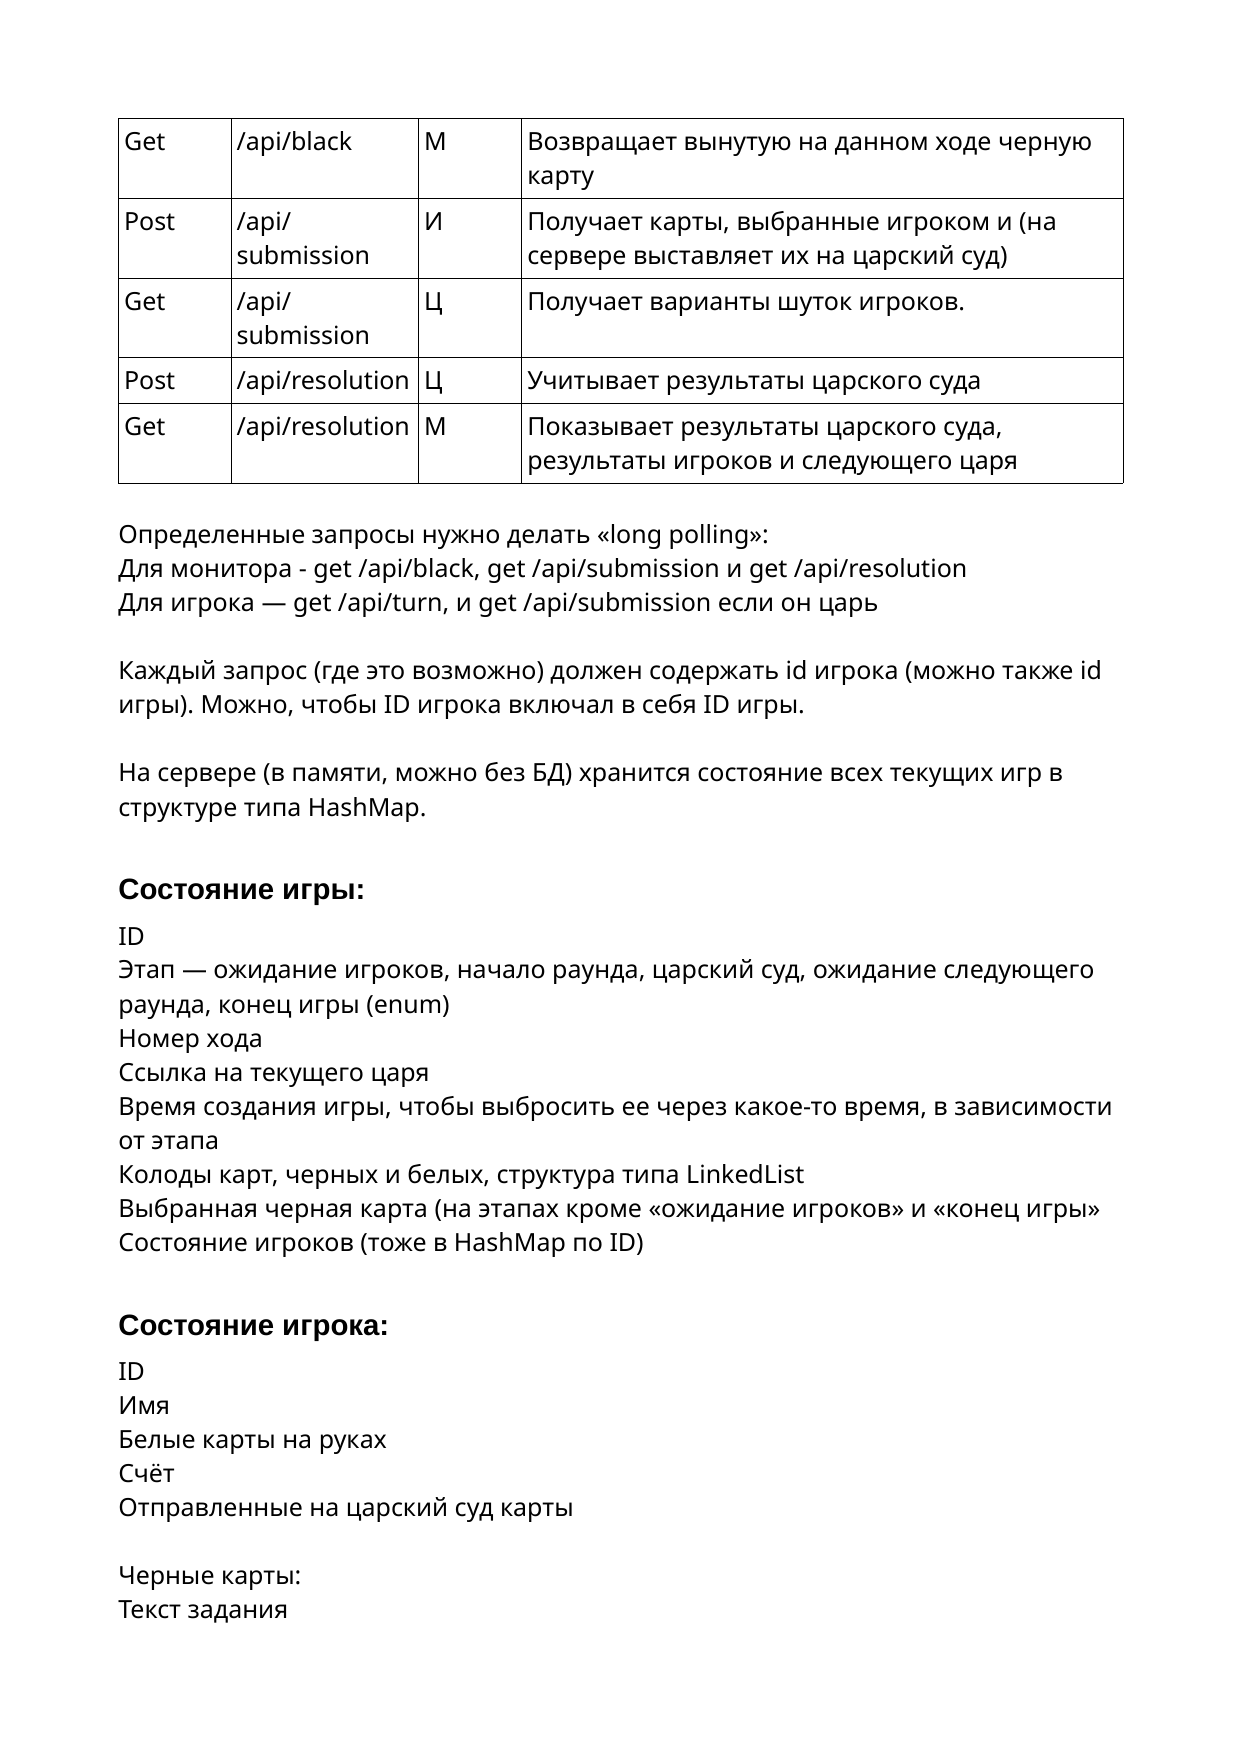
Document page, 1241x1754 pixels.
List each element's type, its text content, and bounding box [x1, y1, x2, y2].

table_cell /api/black [232, 119, 418, 198]
text Отправленные на царский суд карты [118, 1490, 1122, 1524]
text Счёт [118, 1456, 1122, 1490]
text Ссылка на текущего царя [118, 1054, 1122, 1088]
table_cell Get [119, 119, 231, 198]
table_cell Получает карты, выбранные игроком и (на сервере выставляет их на царский суд) [522, 199, 1123, 277]
text Белые карты на руках [118, 1422, 1122, 1456]
table_cell /api/resolution [232, 404, 418, 482]
table_cell /api/submission [232, 279, 418, 357]
text Текст задания [118, 1592, 1122, 1626]
table_cell /api/resolution [232, 358, 418, 403]
table_cell М [419, 404, 521, 482]
table_cell И [419, 199, 521, 277]
text На сервере (в памяти, можно без БД) хранится состояние всех текущих игр в структуре типа HashMap. [118, 755, 1122, 823]
table_cell Учитывает результаты царского суда [522, 358, 1123, 403]
text Определенные запросы нужно делать «long polling»: [118, 517, 1122, 551]
table_cell /api/submission [232, 199, 418, 277]
table_cell Post [119, 199, 231, 277]
table_cell Возвращает вынутую на данном ходе черную карту [522, 119, 1123, 198]
table_cell Показывает результаты царского суда, результаты игроков и следующего царя [522, 404, 1123, 482]
table_cell Get [119, 404, 231, 482]
table_cell Получает варианты шуток игроков. [522, 279, 1123, 357]
text Номер хода [118, 1020, 1122, 1054]
text Для монитора - get /api/black, get /api/submission и get /api/resolution [118, 551, 1122, 585]
text Состояние игроков (тоже в HashMap по ID) [118, 1225, 1122, 1259]
table_cell Ц [419, 279, 521, 357]
text ID [118, 1354, 1122, 1388]
text Время создания игры, чтобы выбросить ее через какое-то время, в зависимости от этапа [118, 1088, 1122, 1157]
text Выбранная черная карта (на этапах кроме «ожидание игроков» и «конец игры» [118, 1191, 1122, 1225]
table_cell Ц [419, 358, 521, 403]
text Имя [118, 1388, 1122, 1422]
subtitle Состояние игрока: [118, 1307, 1122, 1341]
text Каждый запрос (где это возможно) должен содержать id игрока (можно также id игры). Можно, чтобы ID игрока включал в себя ID игры. [118, 653, 1122, 721]
table_cell Post [119, 358, 231, 403]
table_cell Get [119, 279, 231, 357]
text Колоды карт, черных и белых, структура типа LinkedList [118, 1157, 1122, 1191]
text Черные карты: [118, 1558, 1122, 1592]
subtitle Состояние игры: [118, 872, 1122, 906]
text Для игрока — get /api/turn, и get /api/submission если он царь [118, 585, 1122, 619]
text Этап — ожидание игроков, начало раунда, царский суд, ожидание следующего раунда, конец игры (enum) [118, 952, 1122, 1020]
table_cell М [419, 119, 521, 198]
text ID [118, 918, 1122, 952]
